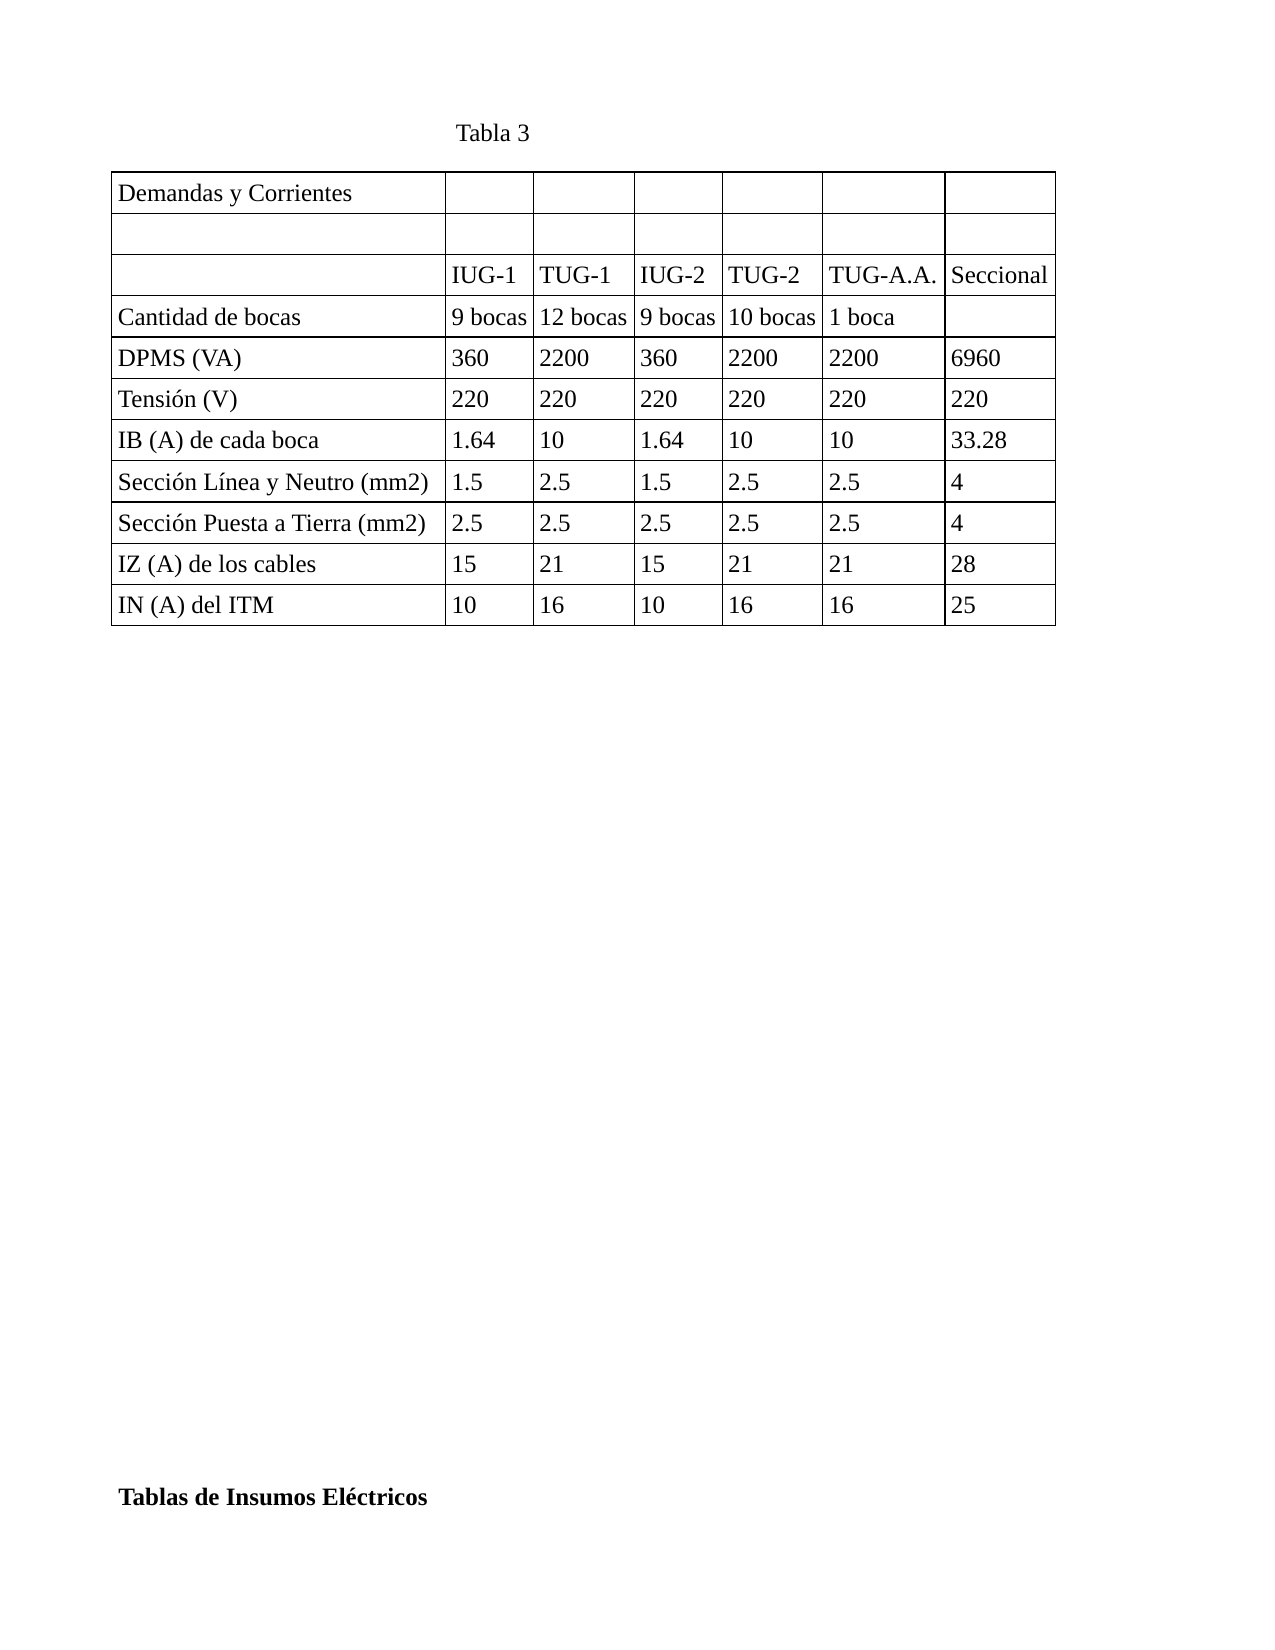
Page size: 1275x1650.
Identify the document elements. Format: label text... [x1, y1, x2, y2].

table_cell IUG-2 [635, 255, 722, 295]
table_cell 2.5 [823, 503, 944, 543]
table_cell [534, 214, 634, 254]
table_cell 28 [946, 544, 1055, 584]
table_cell 220 [823, 379, 944, 419]
table_cell [112, 255, 445, 295]
table_cell 1.64 [635, 420, 722, 460]
table_header [823, 173, 944, 213]
table_cell 15 [446, 544, 533, 584]
table_cell Sección Puesta a Tierra (mm2) [112, 503, 445, 543]
table_cell [723, 214, 822, 254]
table_cell 2.5 [823, 461, 944, 501]
table_cell 2.5 [723, 461, 822, 501]
table_cell 10 [635, 585, 722, 625]
table_cell 15 [635, 544, 722, 584]
table_cell 21 [534, 544, 634, 584]
table_header [635, 173, 722, 213]
text Tabla 3 [118, 118, 1157, 148]
table_header [534, 173, 634, 213]
table_cell 1 boca [823, 296, 944, 336]
table_cell 9 bocas [635, 296, 722, 336]
table_cell 16 [823, 585, 944, 625]
table_cell 220 [723, 379, 822, 419]
table_cell 220 [534, 379, 634, 419]
table_cell IZ (A) de los cables [112, 544, 445, 584]
table_cell 25 [946, 585, 1055, 625]
table_cell 360 [446, 338, 533, 378]
table_header [446, 173, 533, 213]
table_cell 1.5 [446, 461, 533, 501]
text Tablas de Insumos Eléctricos [118, 1482, 1157, 1511]
table_cell 2.5 [446, 503, 533, 543]
table_header [723, 173, 822, 213]
table_cell IN (A) del ITM [112, 585, 445, 625]
table_cell [635, 214, 722, 254]
table_cell 2.5 [534, 503, 634, 543]
table_cell Tensión (V) [112, 379, 445, 419]
table_header Demandas y Corrientes [112, 173, 445, 213]
table_cell 16 [723, 585, 822, 625]
table_cell TUG-A.A. [823, 255, 944, 295]
table_cell TUG-1 [534, 255, 634, 295]
table_cell 16 [534, 585, 634, 625]
table_cell Cantidad de bocas [112, 296, 445, 336]
table_cell Seccional [946, 255, 1055, 295]
table_cell [946, 296, 1055, 336]
table_cell 21 [823, 544, 944, 584]
table_cell 10 bocas [723, 296, 822, 336]
table_cell 10 [534, 420, 634, 460]
table_cell [946, 214, 1055, 254]
table_cell 2200 [823, 338, 944, 378]
table_cell 10 [446, 585, 533, 625]
table_cell 220 [446, 379, 533, 419]
table_cell 1.64 [446, 420, 533, 460]
table_cell 1.5 [635, 461, 722, 501]
table_cell TUG-2 [723, 255, 822, 295]
table_cell 2.5 [723, 503, 822, 543]
table_cell 220 [635, 379, 722, 419]
table_header [946, 173, 1055, 213]
table_cell 4 [946, 503, 1055, 543]
table_cell 2200 [534, 338, 634, 378]
table_cell 21 [723, 544, 822, 584]
table_cell [446, 214, 533, 254]
table_cell 2.5 [534, 461, 634, 501]
table_cell 2200 [723, 338, 822, 378]
table_cell 2.5 [635, 503, 722, 543]
table_cell IUG-1 [446, 255, 533, 295]
table_cell 220 [946, 379, 1055, 419]
table_cell Sección Línea y Neutro (mm2) [112, 461, 445, 501]
table_cell 10 [823, 420, 944, 460]
table_cell [823, 214, 944, 254]
table_cell 4 [946, 461, 1055, 501]
table_cell 360 [635, 338, 722, 378]
table_cell 9 bocas [446, 296, 533, 336]
table_cell 10 [723, 420, 822, 460]
table_cell DPMS (VA) [112, 338, 445, 378]
table_cell 6960 [946, 338, 1055, 378]
table_cell IB (A) de cada boca [112, 420, 445, 460]
table_cell 12 bocas [534, 296, 634, 336]
table_cell 33.28 [946, 420, 1055, 460]
table_cell [112, 214, 445, 254]
